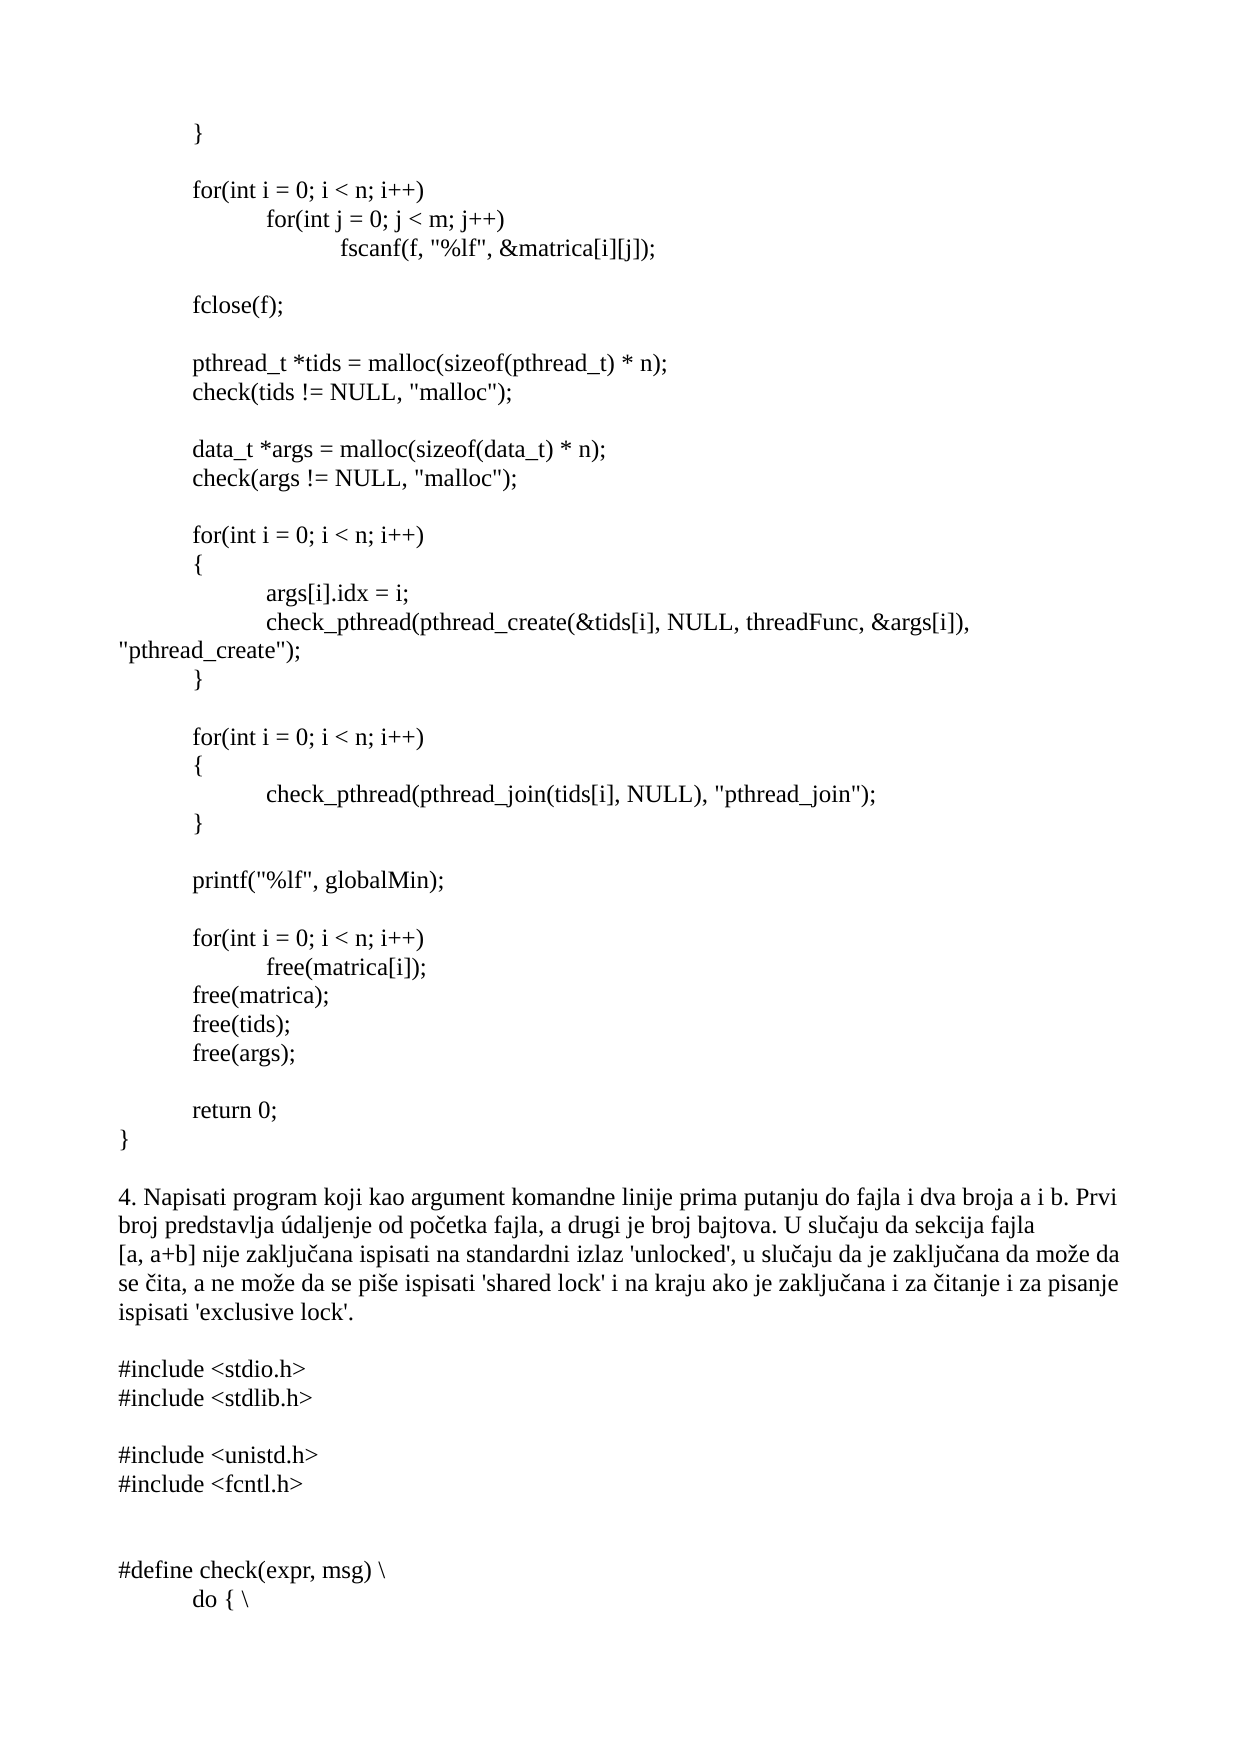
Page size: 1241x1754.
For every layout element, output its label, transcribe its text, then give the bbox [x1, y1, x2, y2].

text } [118, 808, 1122, 837]
text #include <stdlib.h> [118, 1383, 1122, 1412]
text for(int i = 0; i < n; i++) [118, 722, 1122, 751]
text for(int j = 0; j < m; j++) [118, 204, 1122, 233]
text #include <stdio.h> [118, 1354, 1122, 1383]
text return 0; [118, 1096, 1122, 1124]
text free(tids); [118, 1009, 1122, 1038]
text for(int i = 0; i < n; i++) [118, 923, 1122, 952]
text free(args); [118, 1038, 1122, 1067]
text #define check(expr, msg) \ [118, 1556, 1122, 1584]
text printf("%lf", globalMin); [118, 866, 1122, 894]
text #include <fcntl.h> [118, 1469, 1122, 1498]
text #include <unistd.h> [118, 1441, 1122, 1469]
text } [118, 1124, 1122, 1153]
text free(matrica[i]); [118, 952, 1122, 981]
text { [118, 549, 1122, 578]
text check_pthread(pthread_join(tids[i], NULL), "pthread_join"); [118, 779, 1122, 808]
text } [118, 118, 1122, 147]
text check(tids != NULL, "malloc"); [118, 377, 1122, 406]
text free(matrica); [118, 981, 1122, 1009]
text pthread_t *tids = malloc(sizeof(pthread_t) * n); [118, 348, 1122, 377]
text } [118, 664, 1122, 693]
text for(int i = 0; i < n; i++) [118, 521, 1122, 549]
text check_pthread(pthread_create(&tids[i], NULL, threadFunc, &args[i]), "pthread_create"); [118, 607, 1122, 664]
text { [118, 751, 1122, 779]
text check(args != NULL, "malloc"); [118, 463, 1122, 492]
text fclose(f); [118, 291, 1122, 319]
text fscanf(f, "%lf", &matrica[i][j]); [118, 233, 1122, 262]
text 4. Napisati program koji kao argument komandne linije prima putanju do fajla i dva broja a i b. Prvi broj predstavlja údaljenje od početka fajla, a drugi je broj bajtova. U slučaju da sekcija fajla [118, 1182, 1122, 1239]
text data_t *args = malloc(sizeof(data_t) * n); [118, 434, 1122, 463]
text [a, a+b] nije zaključana ispisati na standardni izlaz 'unlocked', u slučaju da je zaključana da može da se čita, a ne može da se piše ispisati 'shared lock' i na kraju ako je zaključana i za čitanje i za pisanje ispisati 'exclusive lock'. [118, 1239, 1122, 1326]
text do { \ [118, 1584, 1122, 1613]
text args[i].idx = i; [118, 578, 1122, 607]
text for(int i = 0; i < n; i++) [118, 176, 1122, 204]
